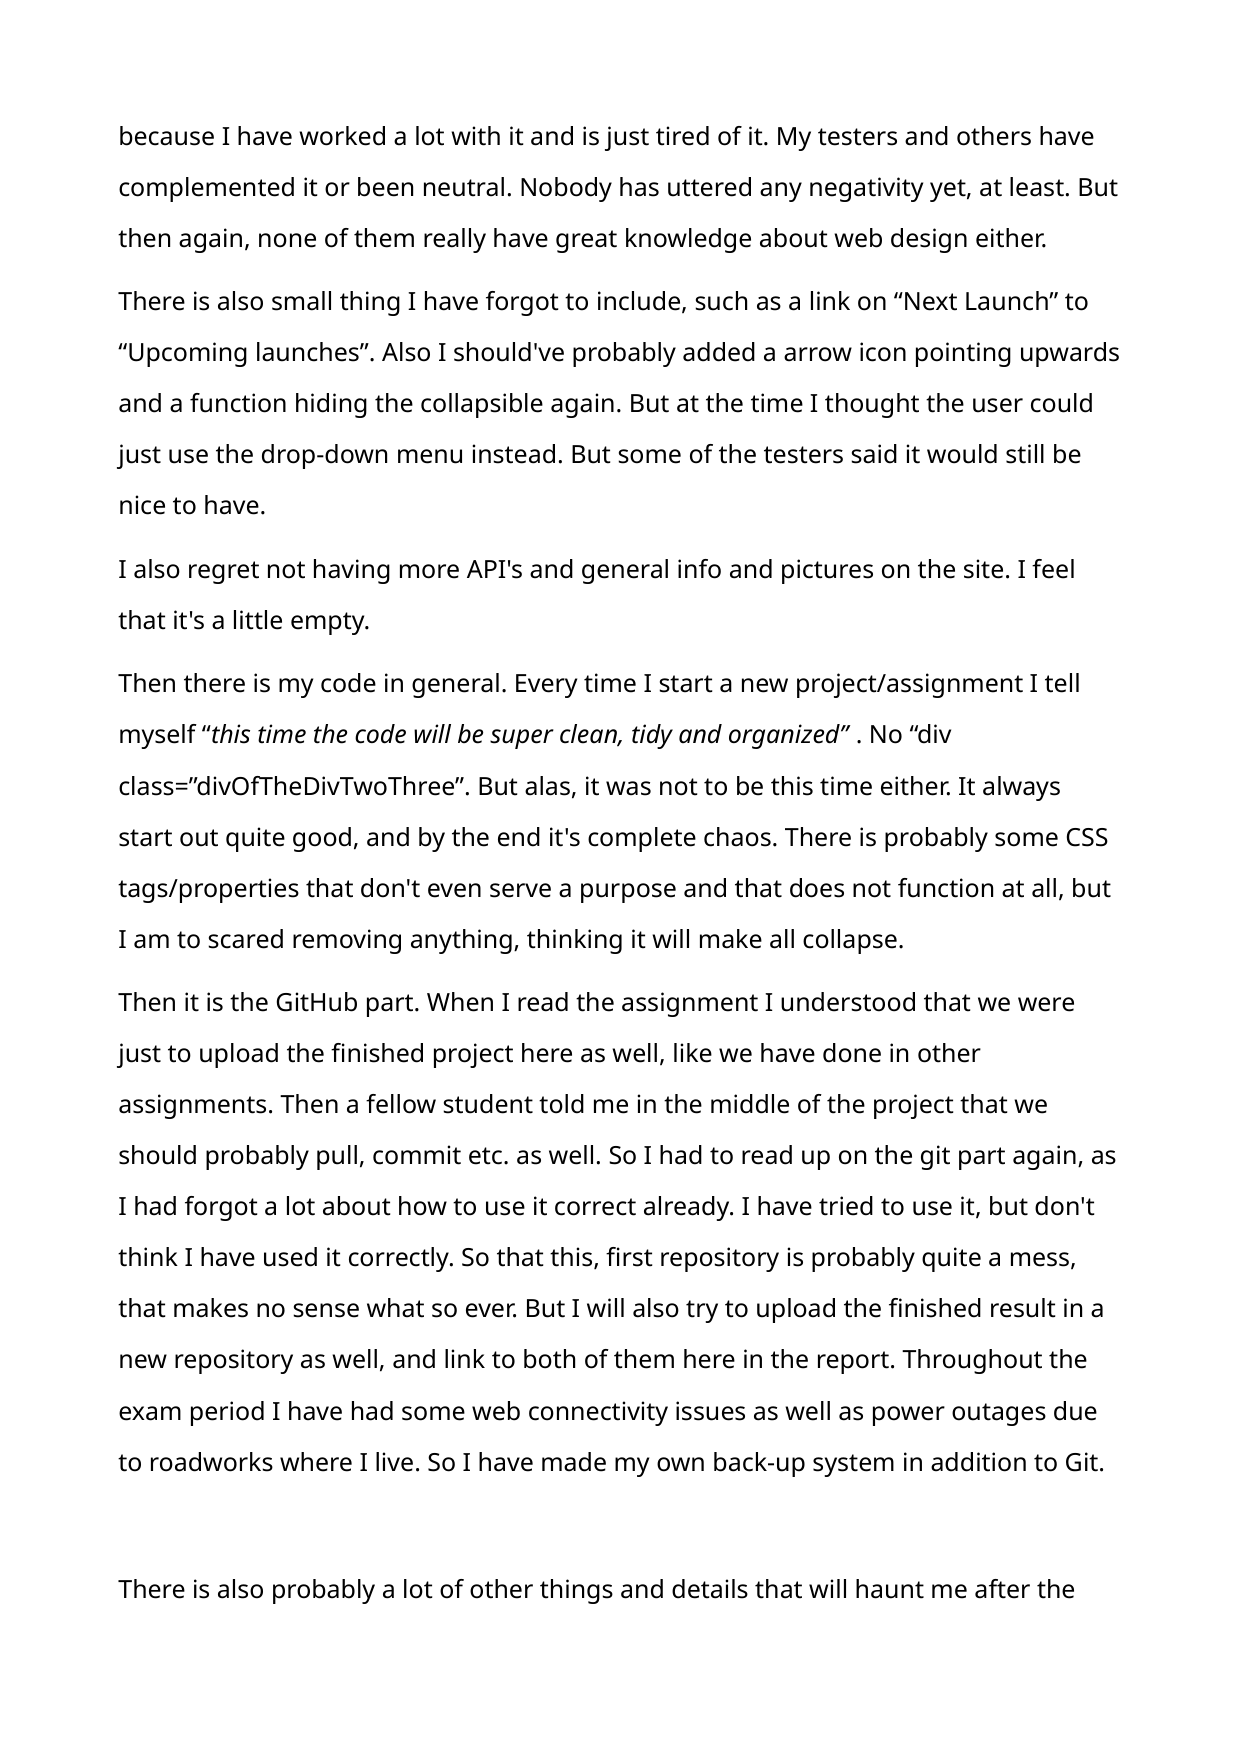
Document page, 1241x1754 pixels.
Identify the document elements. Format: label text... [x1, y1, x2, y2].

text I also regret not having more API's and general info and pictures on the site. I feel that it's a little empty. [118, 551, 1122, 637]
text Then it is the GitHub part. When I read the assignment I understood that we were just to upload the finished project here as well, like we have done in other assignments. Then a fellow student told me in the middle of the project that we should probably pull, commit etc. as well. So I had to read up on the git part again, as I had forgot a lot about how to use it correct already. I have tried to use it, but don't think I have used it correctly. So that this, first repository is probably quite a mess, that makes no sense what so ever. But I will also try to upload the finished result in a new repository as well, and link to both of them here in the report. Throughout the exam period I have had some web connectivity issues as well as power outages due to roadworks where I live. So I have made my own back-up system in addition to Git. [118, 985, 1122, 1478]
text because I have worked a lot with it and is just tired of it. My testers and others have complemented it or been neutral. Nobody has uttered any negativity yet, at least. But then again, none of them really have great knowledge about web design either. [118, 118, 1122, 254]
text There is also probably a lot of other things and details that will haunt me after the [118, 1571, 1122, 1605]
text There is also small thing I have forgot to include, such as a link on “Next Launch” to “Upcoming launches”. Also I should've probably added a arrow icon pointing upwards and a function hiding the collapsible again. But at the time I thought the user could just use the drop-down menu instead. But some of the testers said it would still be nice to have. [118, 284, 1122, 522]
text Then there is my code in general. Every time I start a new project/assignment I tell myself “this time the code will be super clean, tidy and organized” . No “div class=”divOfTheDivTwoThree”. But alas, it was not to be this time either. It always start out quite good, and by the end it's complete chaos. There is probably some CSS tags/properties that don't even serve a purpose and that does not function at all, but I am to scared removing anything, thinking it will make all collapse. [118, 666, 1122, 955]
